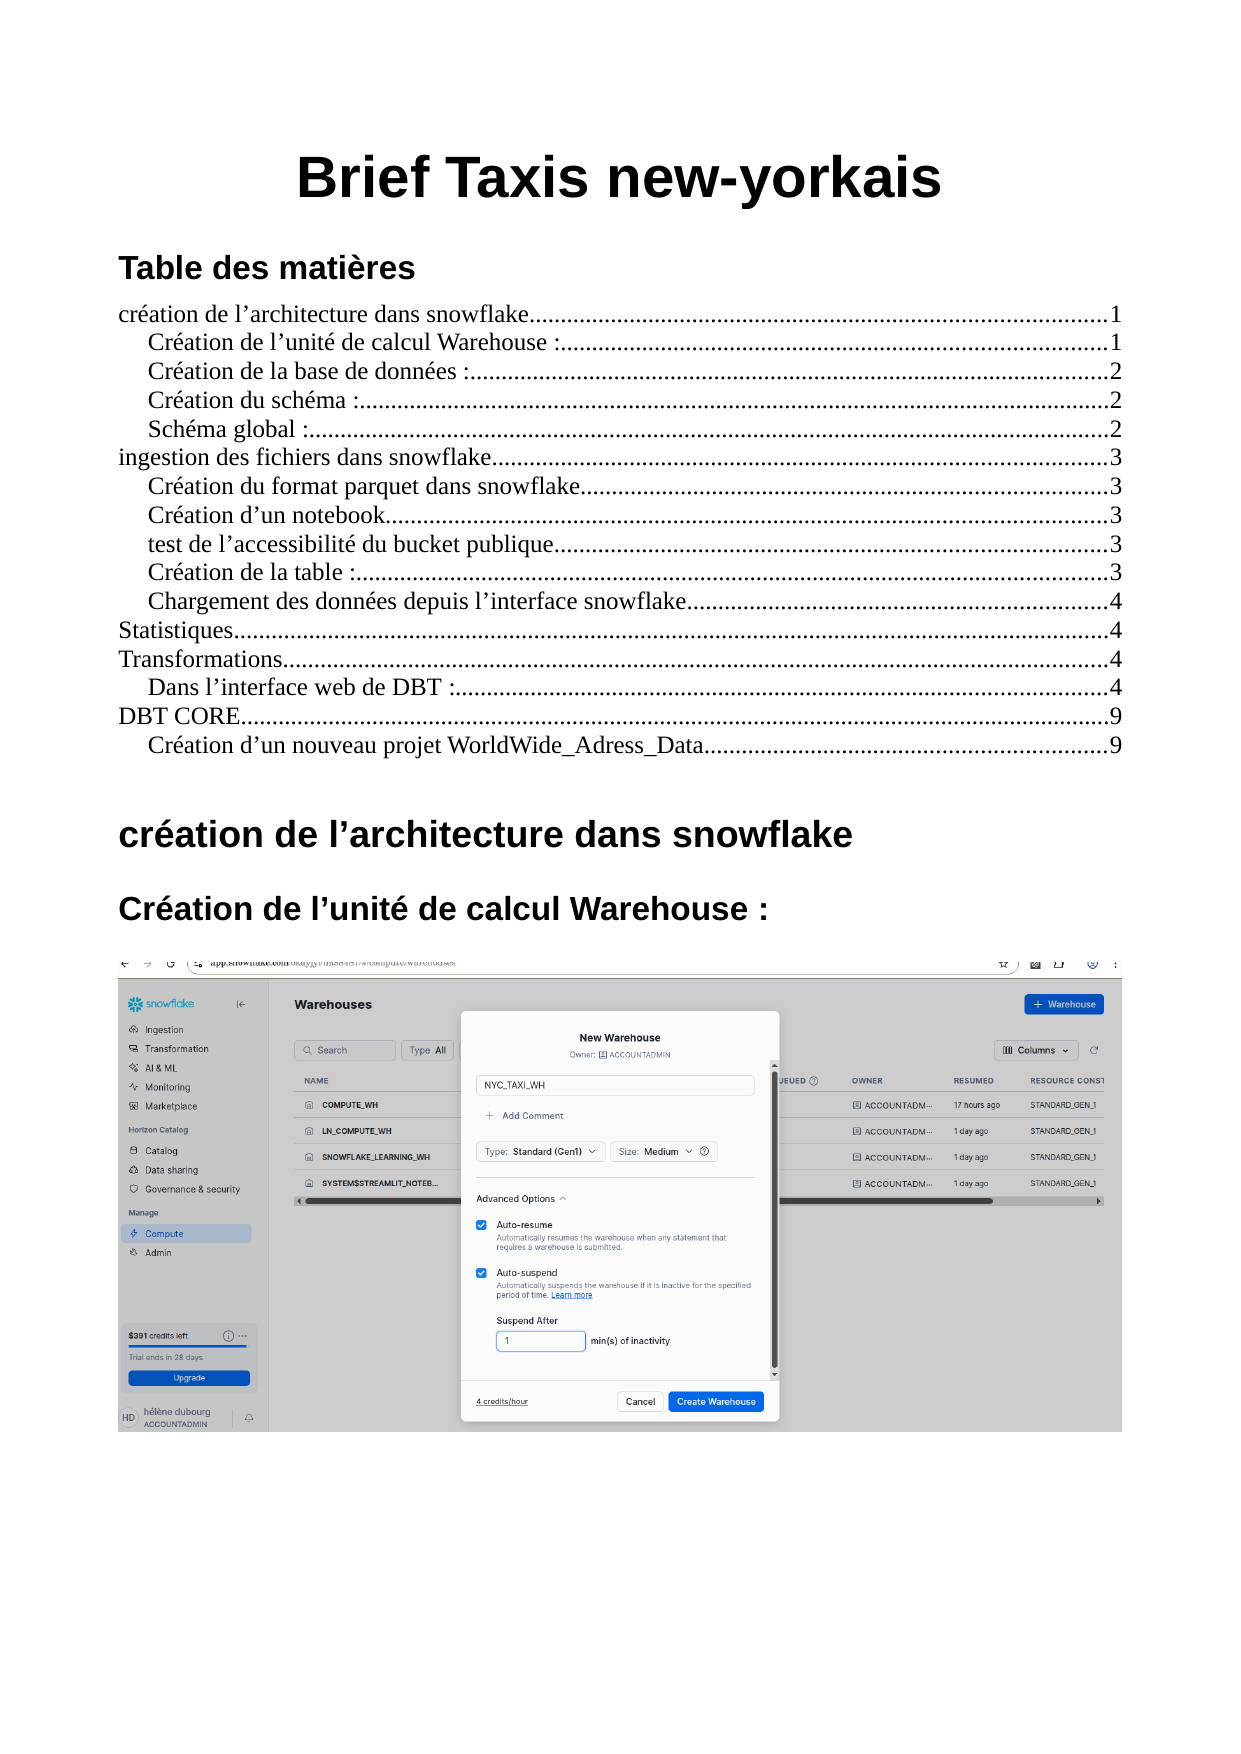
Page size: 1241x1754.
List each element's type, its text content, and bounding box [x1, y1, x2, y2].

text Schéma global : 2 [148, 414, 1122, 442]
text Dans l’interface web de DBT : 4 [148, 672, 1122, 701]
subtitle création de l’architecture dans snowflake [118, 812, 1122, 856]
text création de l’architecture dans snowflake 1 [118, 299, 1122, 327]
text Création du format parquet dans snowflake 3 [148, 471, 1122, 500]
picture [118, 962, 1123, 1432]
text Création d’un notebook 3 [148, 500, 1122, 529]
text test de l’accessibilité du bucket publique 3 [148, 529, 1122, 557]
subtitle Création de l’unité de calcul Warehouse : [118, 889, 1122, 927]
text DBT CORE 9 [118, 701, 1122, 730]
subtitle Table des matières [118, 248, 1122, 286]
text ingestion des fichiers dans snowflake 3 [118, 442, 1122, 471]
text Statistiques 4 [118, 615, 1122, 644]
text Création de la base de données : 2 [148, 356, 1122, 385]
text Transformations 4 [118, 644, 1122, 672]
title Brief Taxis new-yorkais [118, 143, 1122, 210]
text Chargement des données depuis l’interface snowflake. 4 [148, 586, 1122, 615]
text Création du schéma : 2 [148, 385, 1122, 414]
text Création de l’unité de calcul Warehouse : 1 [148, 327, 1122, 356]
text Création d’un nouveau projet WorldWide_Adress_Data 9 [148, 730, 1122, 759]
text Création de la table : 3 [148, 557, 1122, 586]
